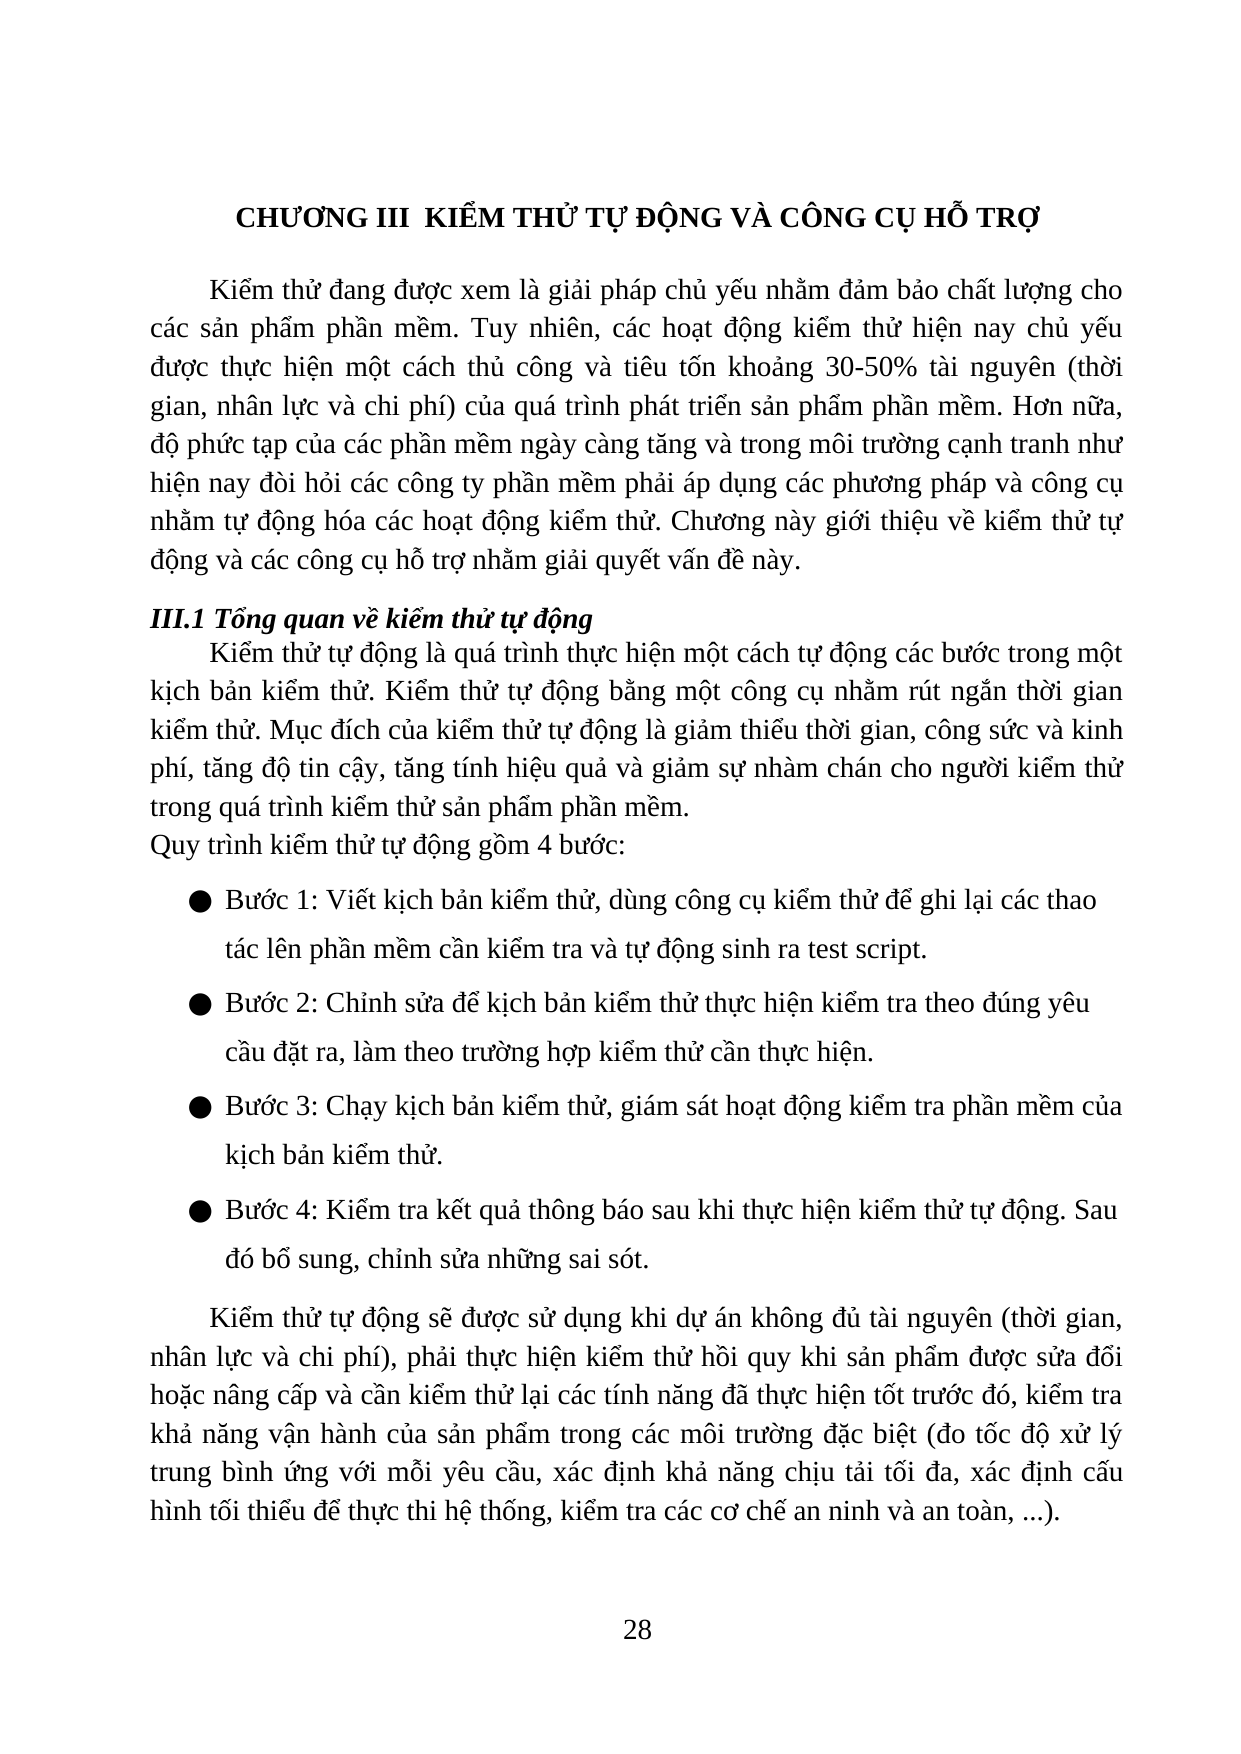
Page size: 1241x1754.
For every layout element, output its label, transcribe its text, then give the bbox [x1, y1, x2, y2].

list Bước 1: Viết kịch bản kiểm thử, dùng công cụ kiểm thử để ghi lại các thao tác lên phần mềm cần kiểm tra và tự động sinh ra test script. [187, 866, 1125, 964]
subtitle III.1 Tổng quan về kiểm thử tự động [150, 601, 1125, 635]
text Kiểm thử tự động là quá trình thực hiện một cách tự động các bước trong một kịch bản kiểm thử. Kiểm thử tự động bằng một công cụ nhằm rút ngắn thời gian kiểm thử. Mục đích của kiểm thử tự động là giảm thiểu thời gian, công sức và kinh phí, tăng độ tin cậy, tăng tính hiệu quả và giảm sự nhàm chán cho người kiểm thử trong quá trình kiểm thử sản phẩm phần mềm. [150, 635, 1125, 822]
text Quy trình kiểm thử tự động gồm 4 bước: [150, 827, 1125, 861]
text Kiểm thử tự động sẽ được sử dụng khi dự án không đủ tài nguyên (thời gian, nhân lực và chi phí), phải thực hiện kiểm thử hồi quy khi sản phẩm được sửa đổi hoặc nâng cấp và cần kiểm thử lại các tính năng đã thực hiện tốt trước đó, kiểm tra khả năng vận hành của sản phẩm trong các môi trường đặc biệt (đo tốc độ xử lý trung bình ứng với mỗi yêu cầu, xác định khả năng chịu tải tối đa, xác định cấu hình tối thiểu để thực thi hệ thống, kiểm tra các cơ chế an ninh và an toàn, ...). [150, 1300, 1125, 1526]
list Bước 2: Chỉnh sửa để kịch bản kiểm thử thực hiện kiểm tra theo đúng yêu cầu đặt ra, làm theo trường hợp kiểm thử cần thực hiện. [187, 969, 1125, 1068]
list Bước 4: Kiểm tra kết quả thông báo sau khi thực hiện kiểm thử tự động. Sau đó bổ sung, chỉnh sửa những sai sót. [187, 1176, 1125, 1274]
subtitle CHƯƠNG III KIỂM THỬ TỰ ĐỘNG VÀ CÔNG CỤ HỖ TRỢ [150, 200, 1125, 233]
text Kiểm thử đang được xem là giải pháp chủ yếu nhằm đảm bảo chất lượng cho các sản phẩm phần mềm. Tuy nhiên, các hoạt động kiểm thử hiện nay chủ yếu được thực hiện một cách thủ công và tiêu tốn khoảng 30-50% tài nguyên (thời gian, nhân lực và chi phí) của quá trình phát triển sản phẩm phần mềm. Hơn nữa, độ phức tạp của các phần mềm ngày càng tăng và trong môi trường cạnh tranh như hiện nay đòi hỏi các công ty phần mềm phải áp dụng các phương pháp và công cụ nhằm tự động hóa các hoạt động kiểm thử. Chương này giới thiệu về kiểm thử tự động và các công cụ hỗ trợ nhằm giải quyết vấn đề này. [150, 272, 1125, 575]
list Bước 3: Chạy kịch bản kiểm thử, giám sát hoạt động kiểm tra phần mềm của kịch bản kiểm thử. [187, 1073, 1125, 1171]
